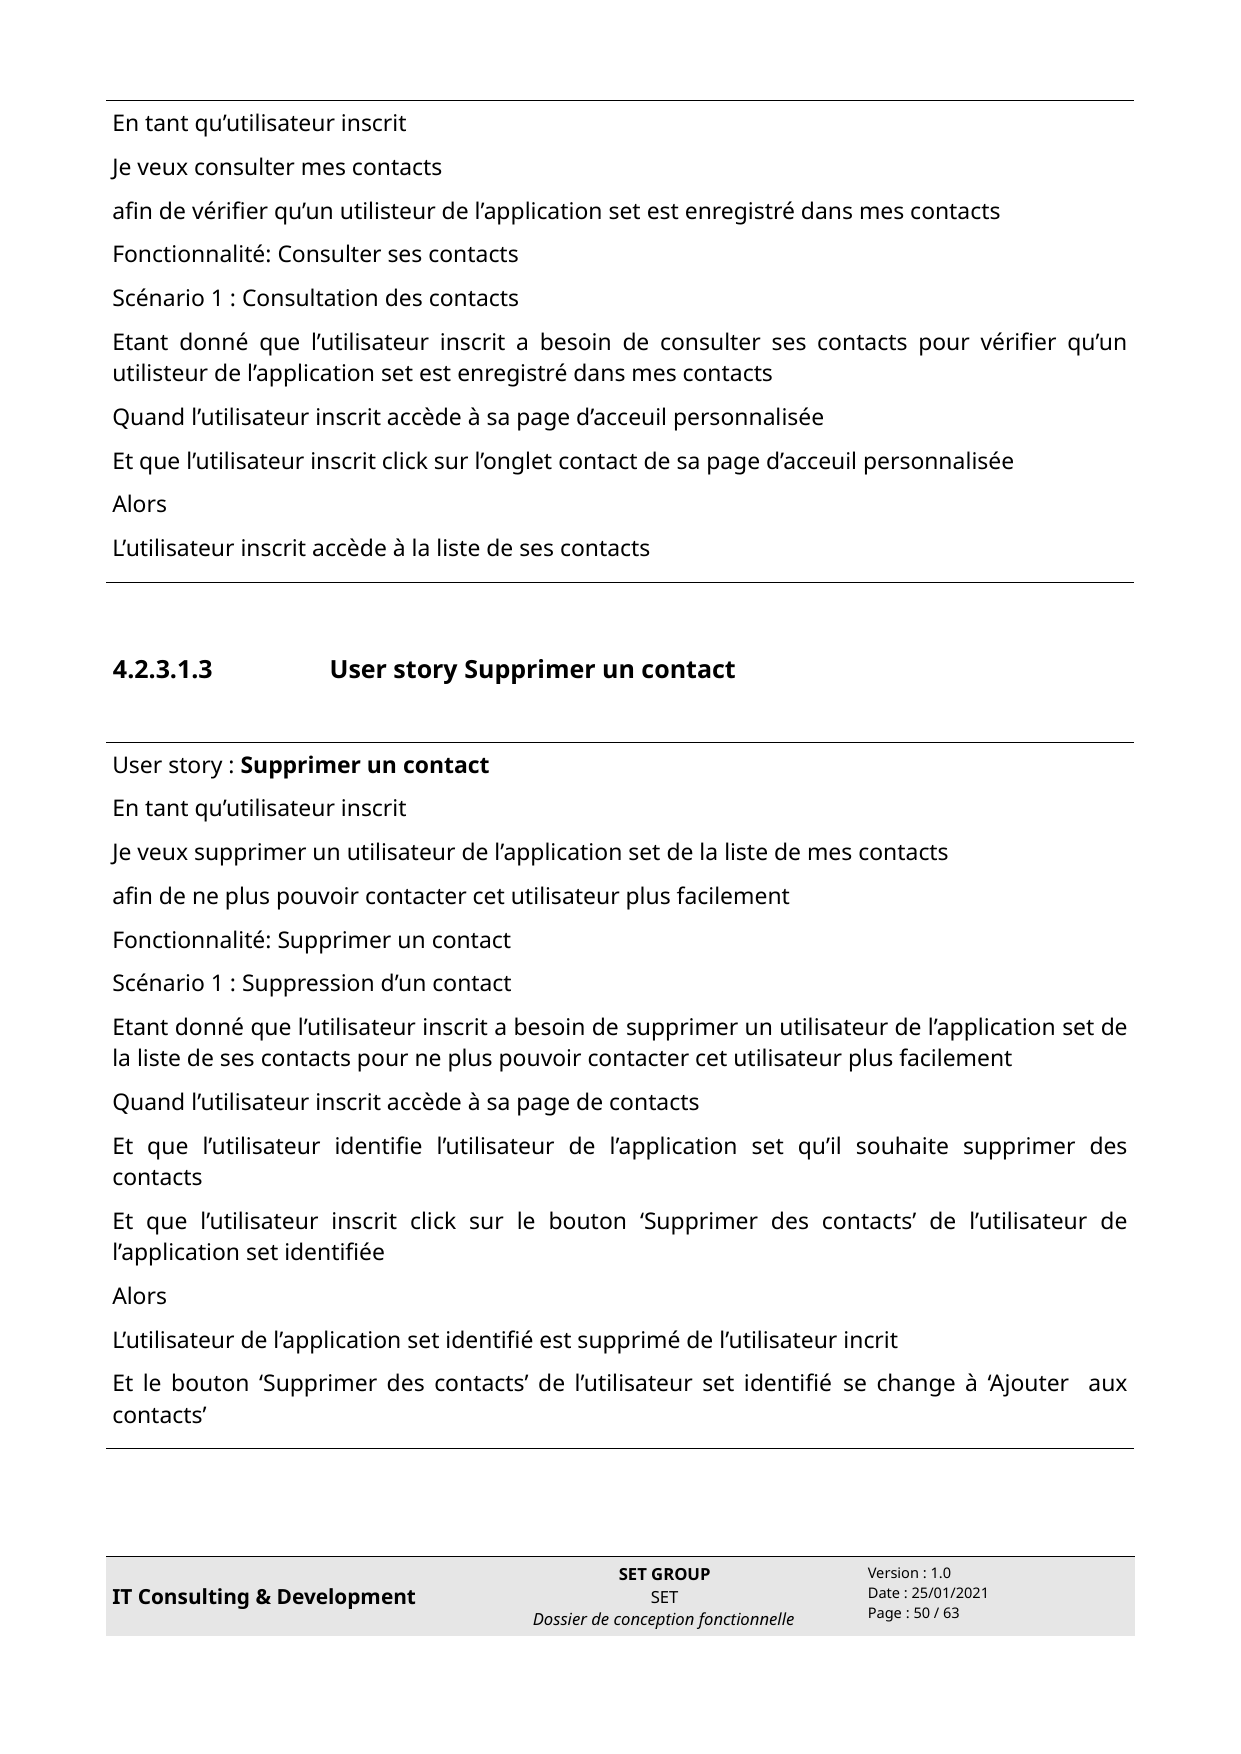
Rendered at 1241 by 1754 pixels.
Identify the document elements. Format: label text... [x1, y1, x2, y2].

table_header En tant qu’utilisateur inscrit Je veux consulter mes contacts afin de vérifier qu’un utilisteur de l’application set est enregistré dans mes contacts Fonctionnalité: Consulter ses contacts Scénario 1 : Consultation des contacts Etant donné que l’utilisateur inscrit a besoin de consulter ses contacts pour vérifier qu’un utilisteur de l’application set est enregistré dans mes contacts Quand l’utilisateur inscrit accède à sa page d’acceuil personnalisée Et que l’utilisateur inscrit click sur l’onglet contact de sa page d’acceuil personnalisée Alors L’utilisateur inscrit accède à la liste de ses contacts [106, 101, 1134, 582]
subtitle User story Supprimer un contact [106, 651, 1134, 686]
table_header User story : Supprimer un contact En tant qu’utilisateur inscrit Je veux supprimer un utilisateur de l’application set de la liste de mes contacts afin de ne plus pouvoir contacter cet utilisateur plus facilement Fonctionnalité: Supprimer un contact Scénario 1 : Suppression d’un contact Etant donné que l’utilisateur inscrit a besoin de supprimer un utilisateur de l’application set de la liste de ses contacts pour ne plus pouvoir contacter cet utilisateur plus facilement Quand l’utilisateur inscrit accède à sa page de contacts Et que l’utilisateur identifie l’utilisateur de l’application set qu’il souhaite supprimer des contacts Et que l’utilisateur inscrit click sur le bouton ‘Supprimer des contacts’ de l’utilisateur de l’application set identifiée Alors L’utilisateur de l’application set identifié est supprimé de l’utilisateur incrit Et le bouton ‘Supprimer des contacts’ de l’utilisateur set identifié se change à ‘Ajouter aux contacts’ [106, 743, 1134, 1448]
